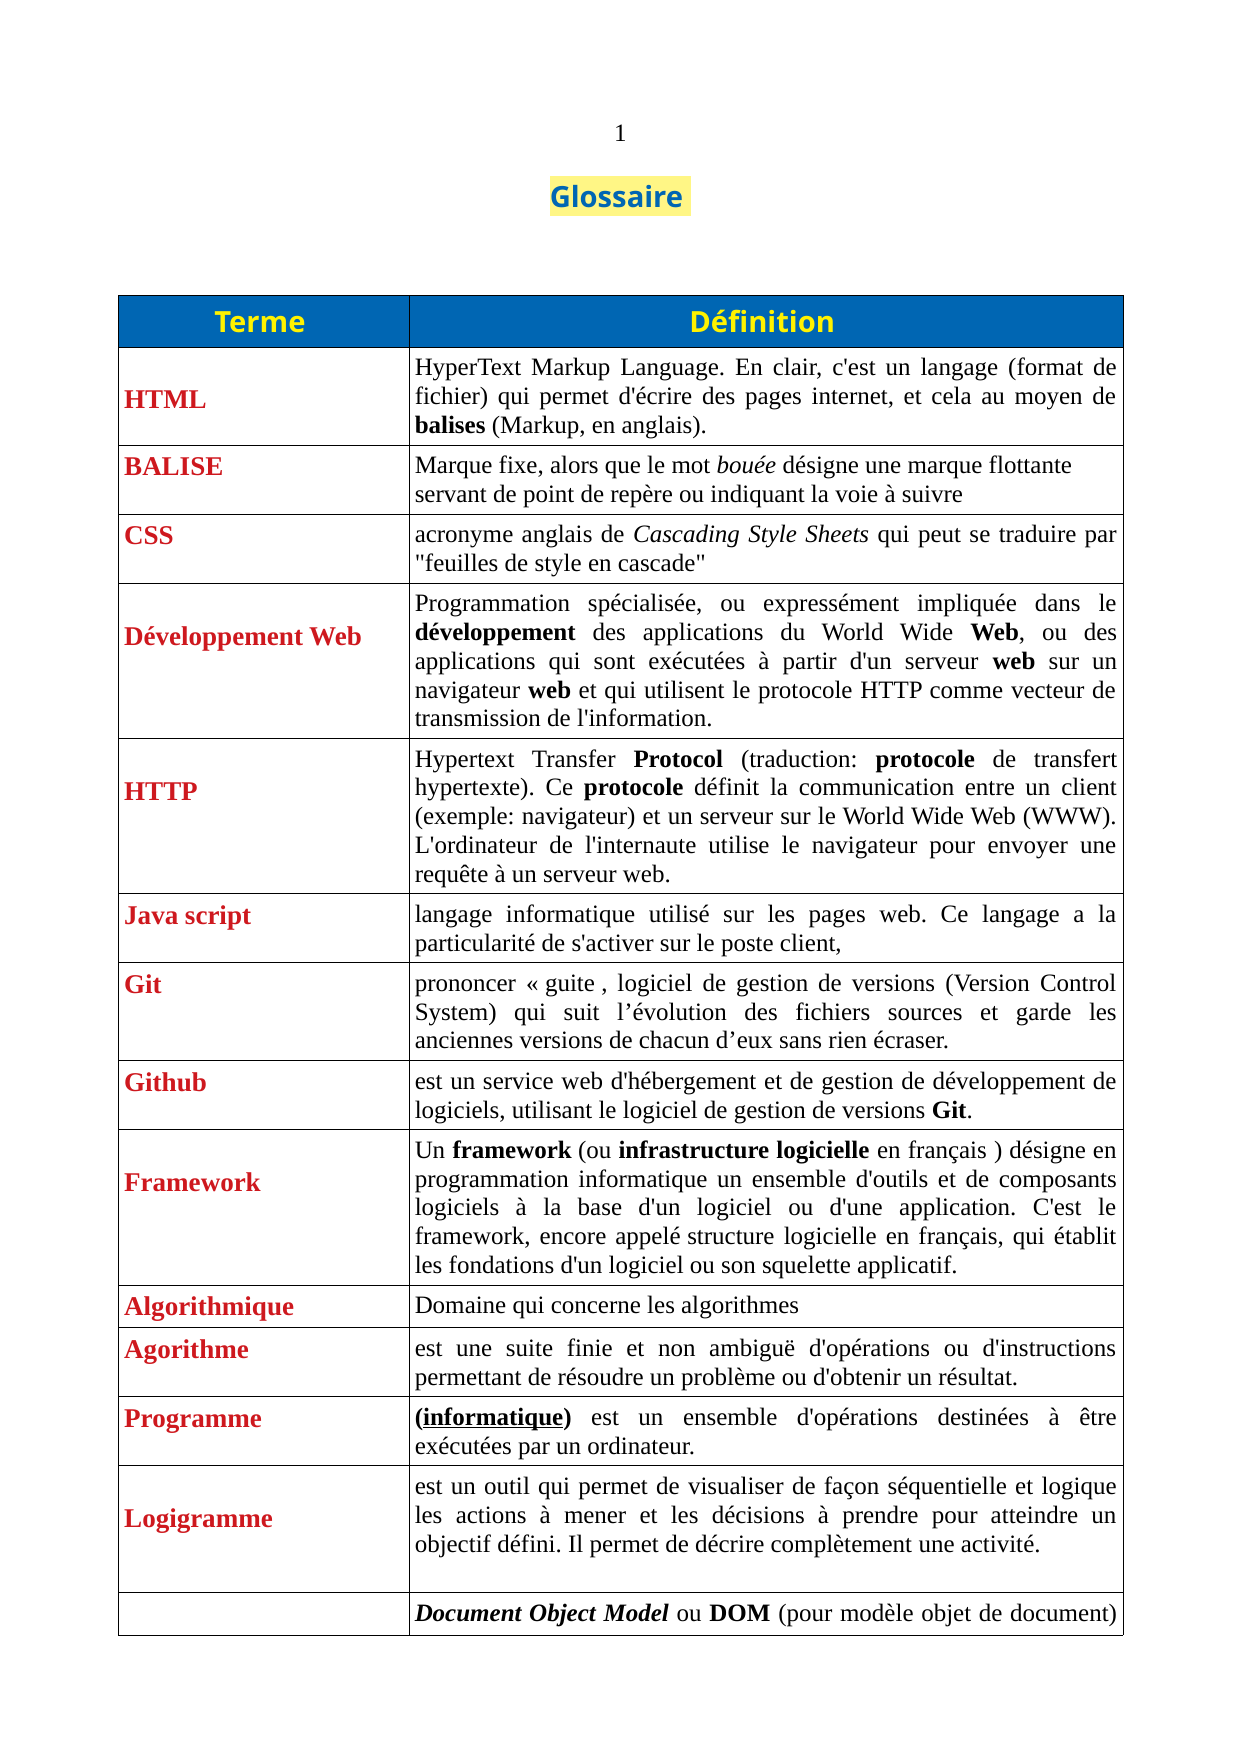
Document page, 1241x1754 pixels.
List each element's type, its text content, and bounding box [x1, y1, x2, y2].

table_cell HTML [119, 348, 409, 444]
table_cell acronyme anglais de Cascading Style Sheets qui peut se traduire par "feuilles de style en cascade" [410, 515, 1123, 583]
table_cell Git [119, 963, 409, 1060]
table_cell Hypertext Transfer Protocol (traduction: protocole de transfert hypertexte). Ce protocole définit la communication entre un client (exemple: navigateur) et un serveur sur le World Wide Web (WWW). L'ordinateur de l'internaute utilise le navigateur pour envoyer une requête à un serveur web. [410, 739, 1123, 893]
table_cell Github [119, 1061, 409, 1129]
table_cell est un service web d'hébergement et de gestion de développement de logiciels, utilisant le logiciel de gestion de versions Git. [410, 1061, 1123, 1129]
table_cell Marque fixe, alors que le mot bouée désigne une marque flottante servant de point de repère ou indiquant la voie à suivre [410, 446, 1123, 513]
table_cell Logigramme [119, 1466, 409, 1592]
table_cell Développement Web [119, 584, 409, 738]
table_header Terme [119, 296, 409, 347]
table_cell CSS [119, 515, 409, 583]
table_cell Programmation spécialisée, ou expressément impliquée dans le développement des applications du World Wide Web, ou des applications qui sont exécutées à partir d'un serveur web sur un navigateur web et qui utilisent le protocole HTTP comme vecteur de transmission de l'information. [410, 584, 1123, 738]
table_header Définition [410, 296, 1123, 347]
table_cell HyperText Markup Language. En clair, c'est un langage (format de fichier) qui permet d'écrire des pages internet, et cela au moyen de balises (Markup, en anglais). [410, 348, 1123, 444]
table_cell Domaine qui concerne les algorithmes [410, 1286, 1123, 1327]
table_cell (informatique) est un ensemble d'opérations destinées à être exécutées par un ordinateur. [410, 1397, 1123, 1465]
table_cell HTTP [119, 739, 409, 893]
table_cell [119, 1593, 409, 1634]
table_cell Agorithme [119, 1328, 409, 1396]
text Glossaire [118, 176, 1122, 216]
table_cell Document Object Model ou DOM (pour modèle objet de document) [410, 1593, 1123, 1634]
table_cell Java script [119, 894, 409, 962]
table_cell langage informatique utilisé sur les pages web. Ce langage a la particularité de s'activer sur le poste client, [410, 894, 1123, 962]
table_cell Un framework (ou infrastructure logicielle en français ) désigne en programmation informatique un ensemble d'outils et de composants logiciels à la base d'un logiciel ou d'une application. C'est le framework, encore appelé structure logicielle en français, qui établit les fondations d'un logiciel ou son squelette applicatif. [410, 1130, 1123, 1284]
table_cell Algorithmique [119, 1286, 409, 1327]
table_cell prononcer « guite , logiciel de gestion de versions (Version Control System) qui suit l’évolution des fichiers sources et garde les anciennes versions de chacun d’eux sans rien écraser. [410, 963, 1123, 1060]
table_cell Framework [119, 1130, 409, 1284]
table_cell BALISE [119, 446, 409, 513]
table_cell Programme [119, 1397, 409, 1465]
table_cell est un outil qui permet de visualiser de façon séquentielle et logique les actions à mener et les décisions à prendre pour atteindre un objectif défini. Il permet de décrire complètement une activité. [410, 1466, 1123, 1592]
table_cell est une suite finie et non ambiguë d'opérations ou d'instructions permettant de résoudre un problème ou d'obtenir un résultat. [410, 1328, 1123, 1396]
